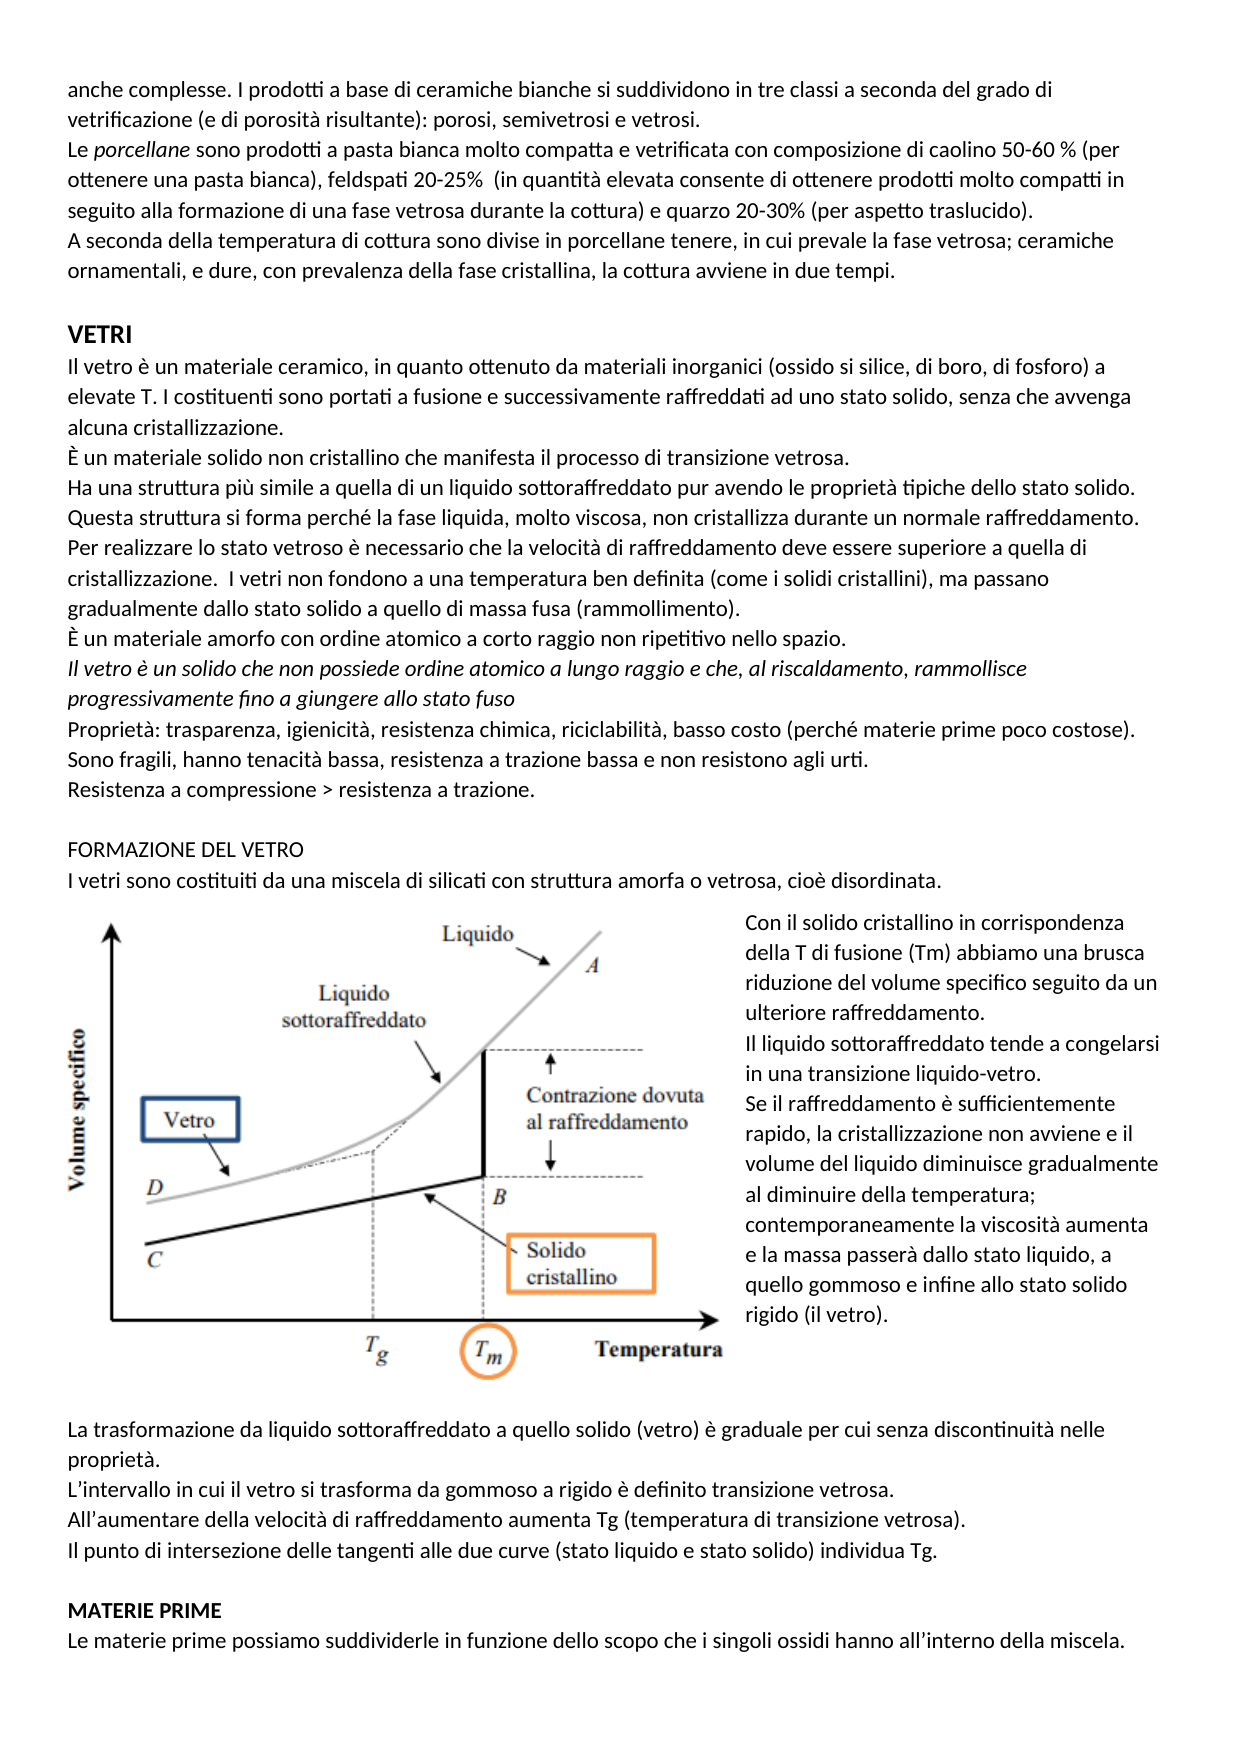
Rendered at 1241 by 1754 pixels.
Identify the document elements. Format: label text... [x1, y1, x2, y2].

text anche complesse. I prodotti a base di ceramiche bianche si suddividono in tre classi a seconda del grado di vetrificazione (e di porosità risultante): porosi, semivetrosi e vetrosi. Le porcellane sono prodotti a pasta bianca molto compatta e vetrificata con composizione di caolino 50-60 % (per ottenere una pasta bianca), feldspati 20-25% (in quantità elevata consente di ottenere prodotti molto compatti in seguito alla formazione di una fase vetrosa durante la cottura) e quarzo 20-30% (per aspetto traslucido). A seconda della temperatura di cottura sono divise in porcellane tenere, in cui prevale la fase vetrosa; ceramiche ornamentali, e dure, con prevalenza della fase cristallina, la cottura avviene in due tempi. VETRI Il vetro è un materiale ceramico, in quanto ottenuto da materiali inorganici (ossido si silice, di boro, di fosforo) a elevate T. I costituenti sono portati a fusione e successivamente raffreddati ad uno stato solido, senza che avvenga alcuna cristallizzazione. È un materiale solido non cristallino che manifesta il processo di transizione vetrosa. Ha una struttura più simile a quella di un liquido sottoraffreddato pur avendo le proprietà tipiche dello stato solido. Questa struttura si forma perché la fase liquida, molto viscosa, non cristallizza durante un normale raffreddamento. Per realizzare lo stato vetroso è necessario che la velocità di raffreddamento deve essere superiore a quella di cristallizzazione. I vetri non fondono a una temperatura ben definita (come i solidi cristallini), ma passano gradualmente dallo stato solido a quello di massa fusa (rammollimento). È un materiale amorfo con ordine atomico a corto raggio non ripetitivo nello spazio. Il vetro è un solido che non possiede ordine atomico a lungo raggio e che, al riscaldamento, rammollisce progressivamente fino a giungere allo stato fuso Proprietà: trasparenza, igienicità, resistenza chimica, riciclabilità, basso costo (perché materie prime poco costose). Sono fragili, hanno tenacità bassa, resistenza a trazione bassa e non resistono agli urti. Resistenza a compressione > resistenza a trazione. FORMAZIONE DEL VETRO I vetri sono costituiti da una miscela di silicati con struttura amorfa o vetrosa, cioè disordinata. [67, 75, 1165, 894]
picture [65, 900, 745, 1388]
text Con il solido cristallino in corrispondenza della T di fusione (Tm) abbiamo una brusca riduzione del volume specifico seguito da un ulteriore raffreddamento. Il liquido sottoraffreddato tende a congelarsi in una transizione liquido-vetro. Se il raffreddamento è sufficientemente rapido, la cristallizzazione non avviene e il volume del liquido diminuisce gradualmente al diminuire della temperatura; contemporaneamente la viscosità aumenta e la massa passerà dallo stato liquido, a quello gommoso e infine allo stato solido rigido (il vetro). [745, 908, 1165, 1329]
text La trasformazione da liquido sottoraffreddato a quello solido (vetro) è graduale per cui senza discontinuità nelle proprietà. L’intervallo in cui il vetro si trasforma da gommoso a rigido è definito transizione vetrosa. All’aumentare della velocità di raffreddamento aumenta Tg (temperatura di transizione vetrosa). Il punto di intersezione delle tangenti alle due curve (stato liquido e stato solido) individua Tg. MATERIE PRIME Le materie prime possiamo suddividerle in funzione dello scopo che i singoli ossidi hanno all’interno della miscela. [67, 1343, 1165, 1654]
